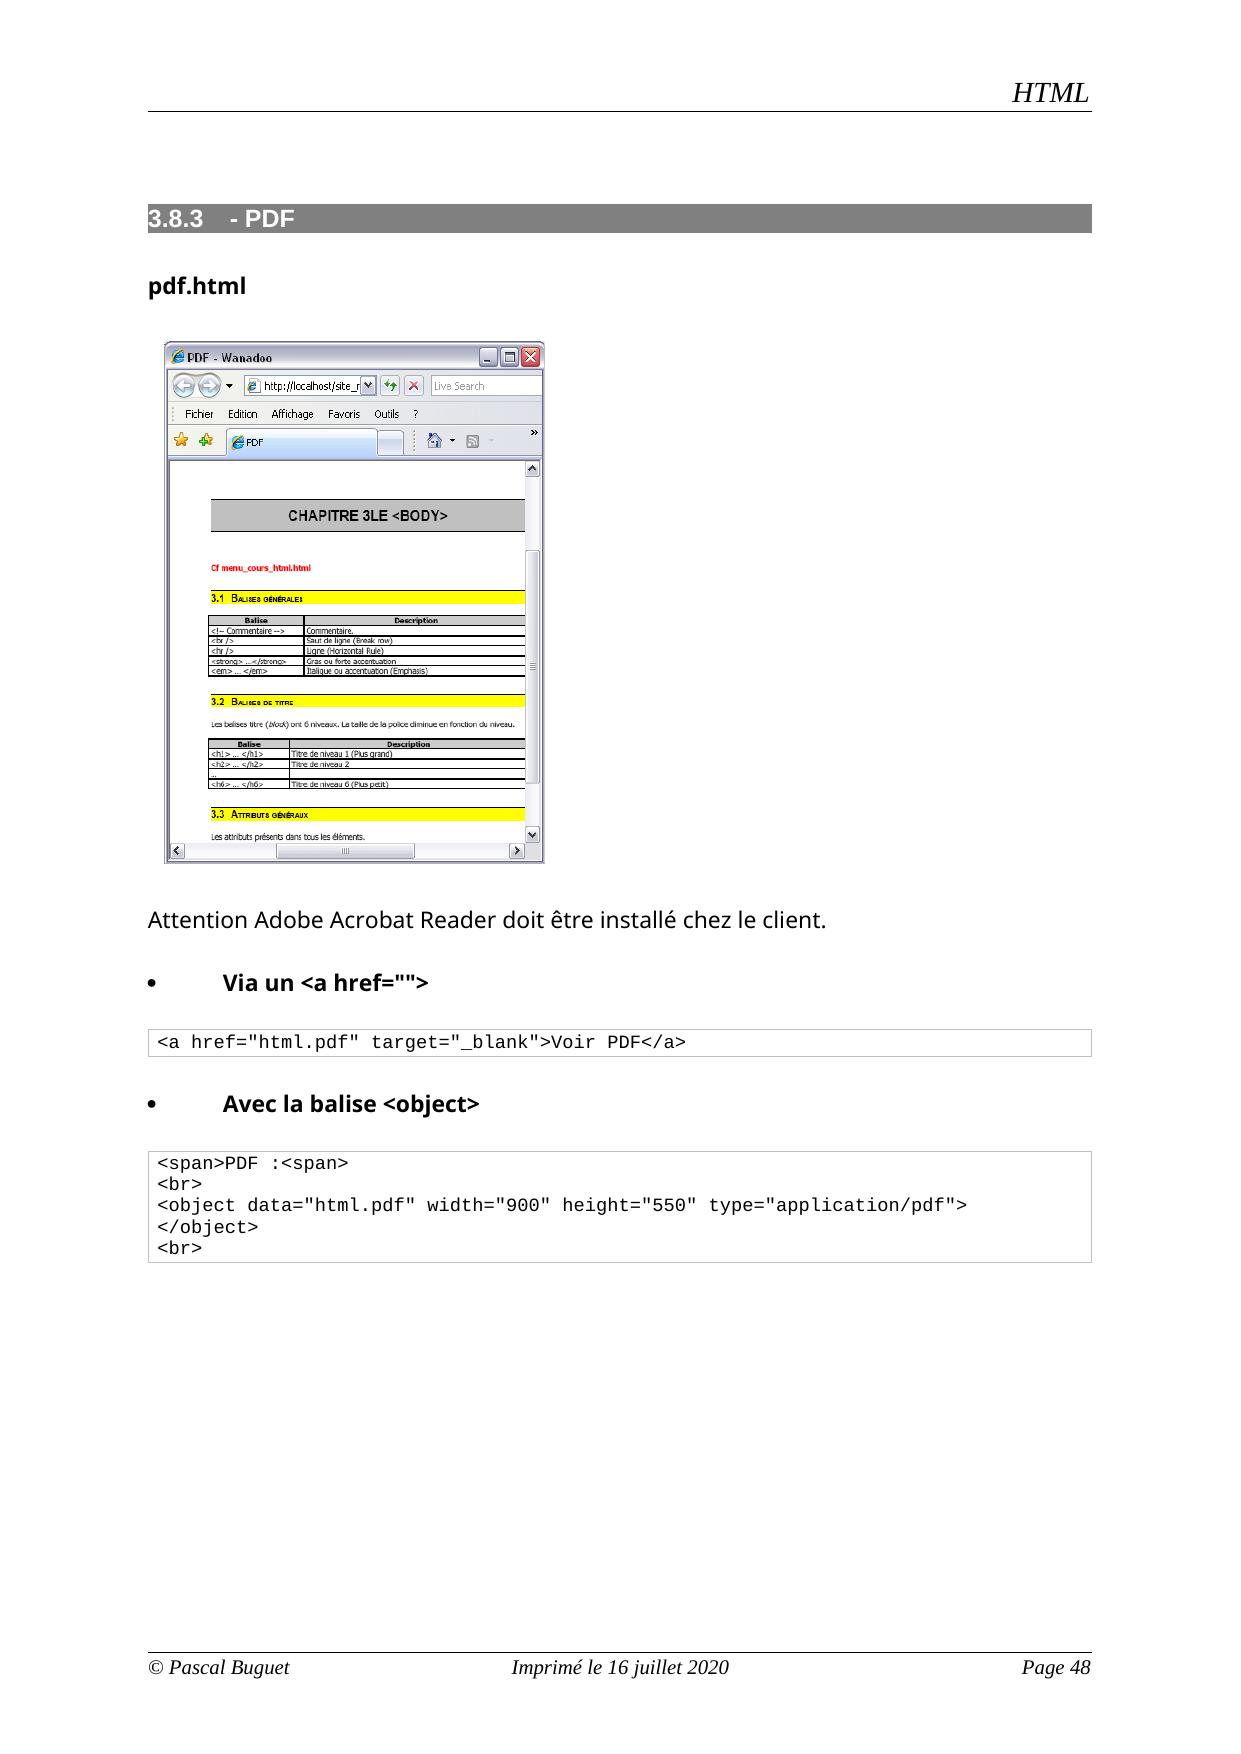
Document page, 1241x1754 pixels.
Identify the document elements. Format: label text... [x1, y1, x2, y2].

text Attention Adobe Acrobat Reader doit être installé chez le client. [148, 904, 1092, 936]
list Avec la balise <object> [148, 1088, 1092, 1119]
text <br> [149, 1172, 1091, 1193]
picture [164, 341, 545, 864]
text <span>PDF :<span> [149, 1152, 1091, 1172]
text pdf.html [148, 270, 1092, 301]
subtitle - PDF [148, 204, 1092, 233]
text <object data="html.pdf" width="900" height="550" type="application/pdf"> [149, 1193, 1091, 1214]
text <br> [149, 1236, 1091, 1262]
list Via un <a href=""> [148, 967, 1092, 998]
text <a href="html.pdf" target="_blank">Voir PDF</a> [149, 1030, 1091, 1056]
text </object> [149, 1214, 1091, 1236]
